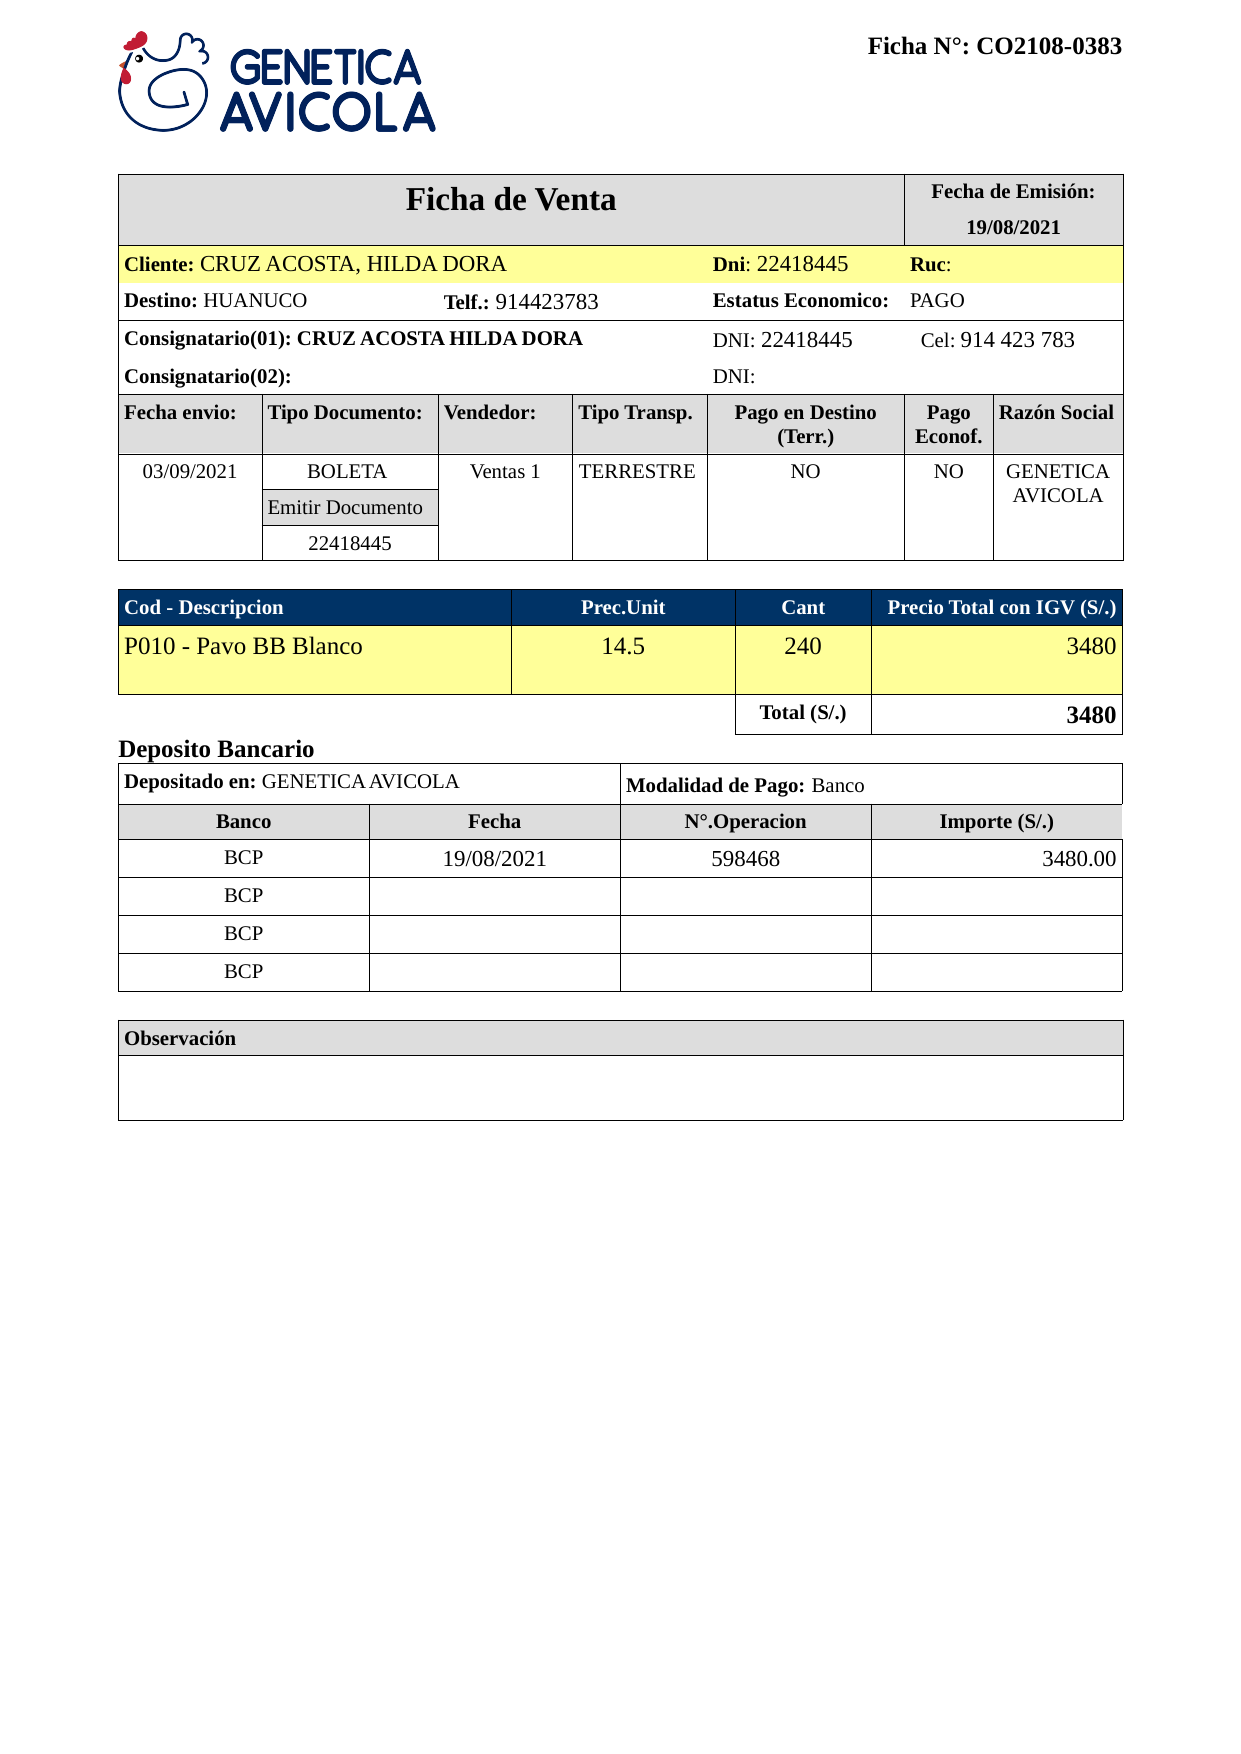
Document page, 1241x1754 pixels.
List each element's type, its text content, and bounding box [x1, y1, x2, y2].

table_cell Fecha [370, 805, 620, 839]
table_cell 14.5 [512, 626, 735, 694]
table_cell [872, 954, 1122, 991]
table_cell [872, 878, 1122, 915]
table_header Precio Total con IGV (S/.) [872, 590, 1122, 625]
table_cell Consignatario(01): CRUZ ACOSTA HILDA DORA [119, 321, 707, 358]
table_cell GENETICA AVICOLA [994, 455, 1123, 560]
text Deposito Bancario [118, 734, 1122, 763]
table_cell [370, 878, 620, 915]
table_cell Cel: 914 423 783 [915, 321, 1123, 358]
table_cell Telf.: 914423783 [438, 283, 707, 320]
table_cell BCP [119, 840, 369, 877]
table_header Cod - Descripcion [119, 590, 511, 625]
table_cell TERRESTRE [573, 455, 707, 560]
table_cell [872, 916, 1122, 953]
table_header Cant [736, 590, 871, 625]
table_cell BCP [119, 954, 369, 991]
table_cell [511, 695, 735, 734]
table_cell Importe (S/.) [872, 805, 1122, 839]
table_cell Cliente: CRUZ ACOSTA, HILDA DORA [119, 246, 707, 283]
table_cell 22418445 [263, 526, 438, 560]
table_cell Emitir Documento [263, 490, 438, 525]
table_cell 3480 [872, 626, 1122, 694]
table_cell Estatus Economico: [707, 283, 904, 320]
table_cell [118, 695, 511, 734]
table_cell BCP [119, 916, 369, 953]
table_cell [621, 916, 871, 953]
table_cell [621, 878, 871, 915]
table_header Prec.Unit [512, 590, 735, 625]
picture [118, 31, 436, 132]
table_header Fecha de Emisión: [905, 175, 1123, 209]
table_cell [370, 916, 620, 953]
table_cell Dni: 22418445 [707, 246, 904, 283]
table_cell BOLETA [263, 455, 438, 489]
table_cell Tipo Documento: [263, 395, 438, 453]
table_cell Tipo Transp. [573, 395, 707, 453]
table_cell Consignatario(02): [119, 358, 707, 394]
table_cell PAGO [904, 283, 1123, 320]
table_cell Total (S/.) [736, 695, 871, 734]
table_cell DNI: 22418445 [707, 321, 915, 358]
table_cell Ventas 1 [439, 455, 572, 560]
table_cell 3480 [872, 695, 1122, 734]
table_cell [370, 954, 620, 991]
table_cell Banco [119, 805, 369, 839]
table_cell 19/08/2021 [370, 840, 620, 877]
table_cell Pago Econof. [905, 395, 993, 453]
table_cell NO [905, 455, 993, 560]
table_header Ficha de Venta [119, 175, 904, 245]
table_cell [621, 954, 871, 991]
table_cell 03/09/2021 [119, 455, 262, 560]
table_cell BCP [119, 878, 369, 915]
table_cell [119, 1056, 1123, 1119]
table_cell 598468 [621, 840, 871, 877]
table_cell Destino: HUANUCO [119, 283, 438, 320]
table_header Depositado en: GENETICA AVICOLA [119, 764, 620, 803]
table_cell NO [708, 455, 904, 560]
table_cell Fecha envio: [119, 395, 262, 453]
table_cell 240 [736, 626, 871, 694]
table_header Modalidad de Pago: Banco [621, 764, 1122, 803]
table_cell 3480.00 [872, 840, 1122, 877]
table_cell 19/08/2021 [905, 209, 1123, 245]
table_cell N°.Operacion [621, 805, 871, 839]
table_cell Vendedor: [439, 395, 572, 453]
table_cell Razón Social [994, 395, 1123, 453]
table_cell Ruc: [904, 246, 1123, 283]
table_cell Pago en Destino (Terr.) [708, 395, 904, 453]
table_header Observación [119, 1021, 1123, 1055]
table_cell P010 - Pavo BB Blanco [119, 626, 511, 694]
table_cell DNI: [707, 358, 1123, 394]
